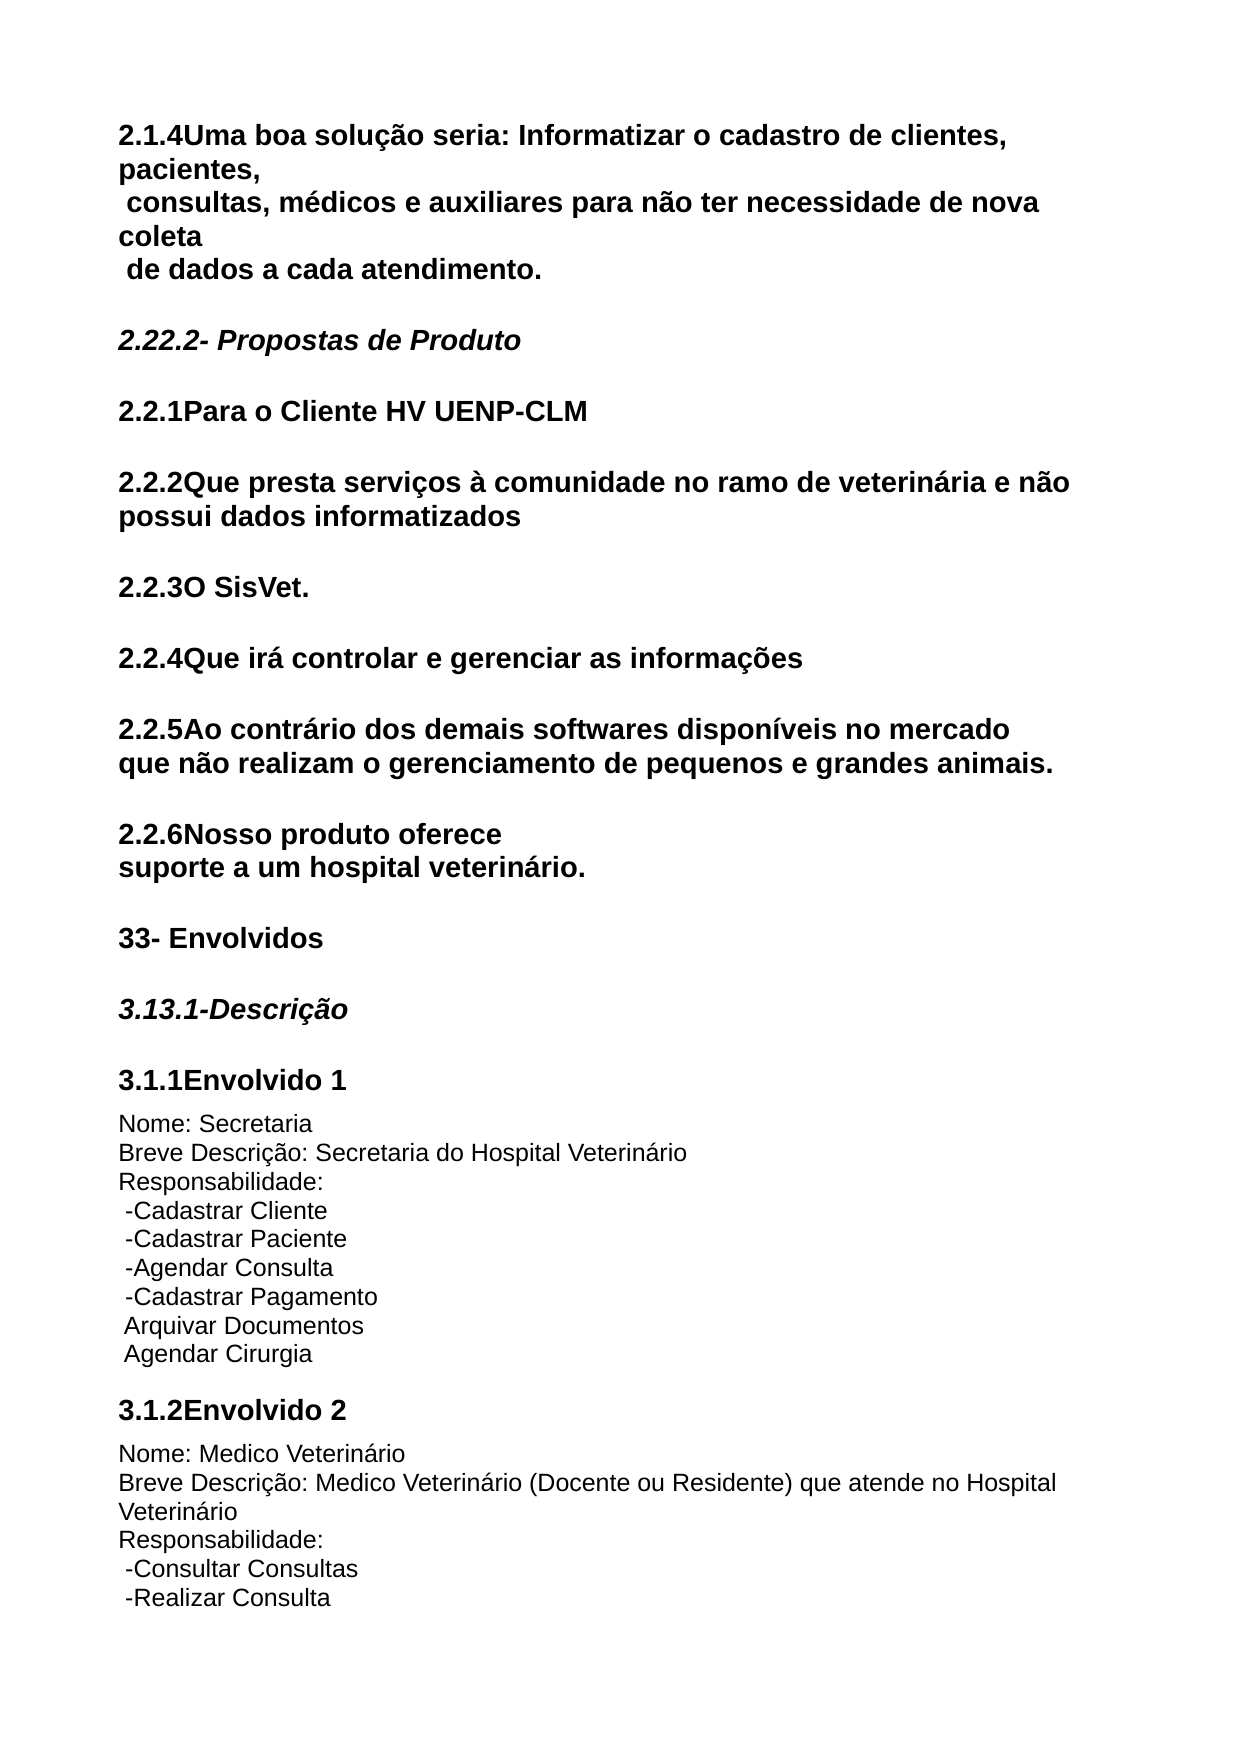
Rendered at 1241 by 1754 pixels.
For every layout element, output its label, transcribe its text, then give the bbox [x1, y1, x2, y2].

subtitle Para o Cliente HV UENP-CLM [118, 394, 1122, 428]
subtitle Que irá controlar e gerenciar as informações [118, 641, 1122, 674]
subtitle Envolvido 2 [118, 1393, 1122, 1427]
text Breve Descrição: Secretaria do Hospital Veterinário [118, 1138, 1122, 1167]
subtitle Uma boa solução seria: Informatizar o cadastro de clientes, pacientes, consultas, médicos e auxiliares para não ter necessidade de nova coleta de dados a cada atendimento. [118, 118, 1122, 286]
text Nome: Secretaria [118, 1109, 1122, 1138]
text Breve Descrição: Medico Veterinário (Docente ou Residente) que atende no Hospital Veterinário [118, 1468, 1122, 1525]
subtitle 3- Envolvidos [118, 921, 1122, 955]
subtitle 3.1-Descrição [118, 992, 1122, 1026]
subtitle Ao contrário dos demais softwares disponíveis no mercado que não realizam o gerenciamento de pequenos e grandes animais. [118, 712, 1122, 779]
text Responsabilidade: -Cadastrar Cliente -Cadastrar Paciente -Agendar Consulta -Cadastrar Pagamento Arquivar Documentos Agendar Cirurgia [118, 1167, 1122, 1368]
subtitle Nosso produto oferece suporte a um hospital veterinário. [118, 817, 1122, 884]
subtitle Envolvido 1 [118, 1063, 1122, 1097]
subtitle Que presta serviços à comunidade no ramo de veterinária e não possui dados informatizados [118, 465, 1122, 532]
subtitle O SisVet. [118, 570, 1122, 603]
text Responsabilidade: -Consultar Consultas -Realizar Consulta [118, 1525, 1122, 1612]
subtitle 2.2- Propostas de Produto [118, 323, 1122, 357]
text Nome: Medico Veterinário [118, 1439, 1122, 1468]
